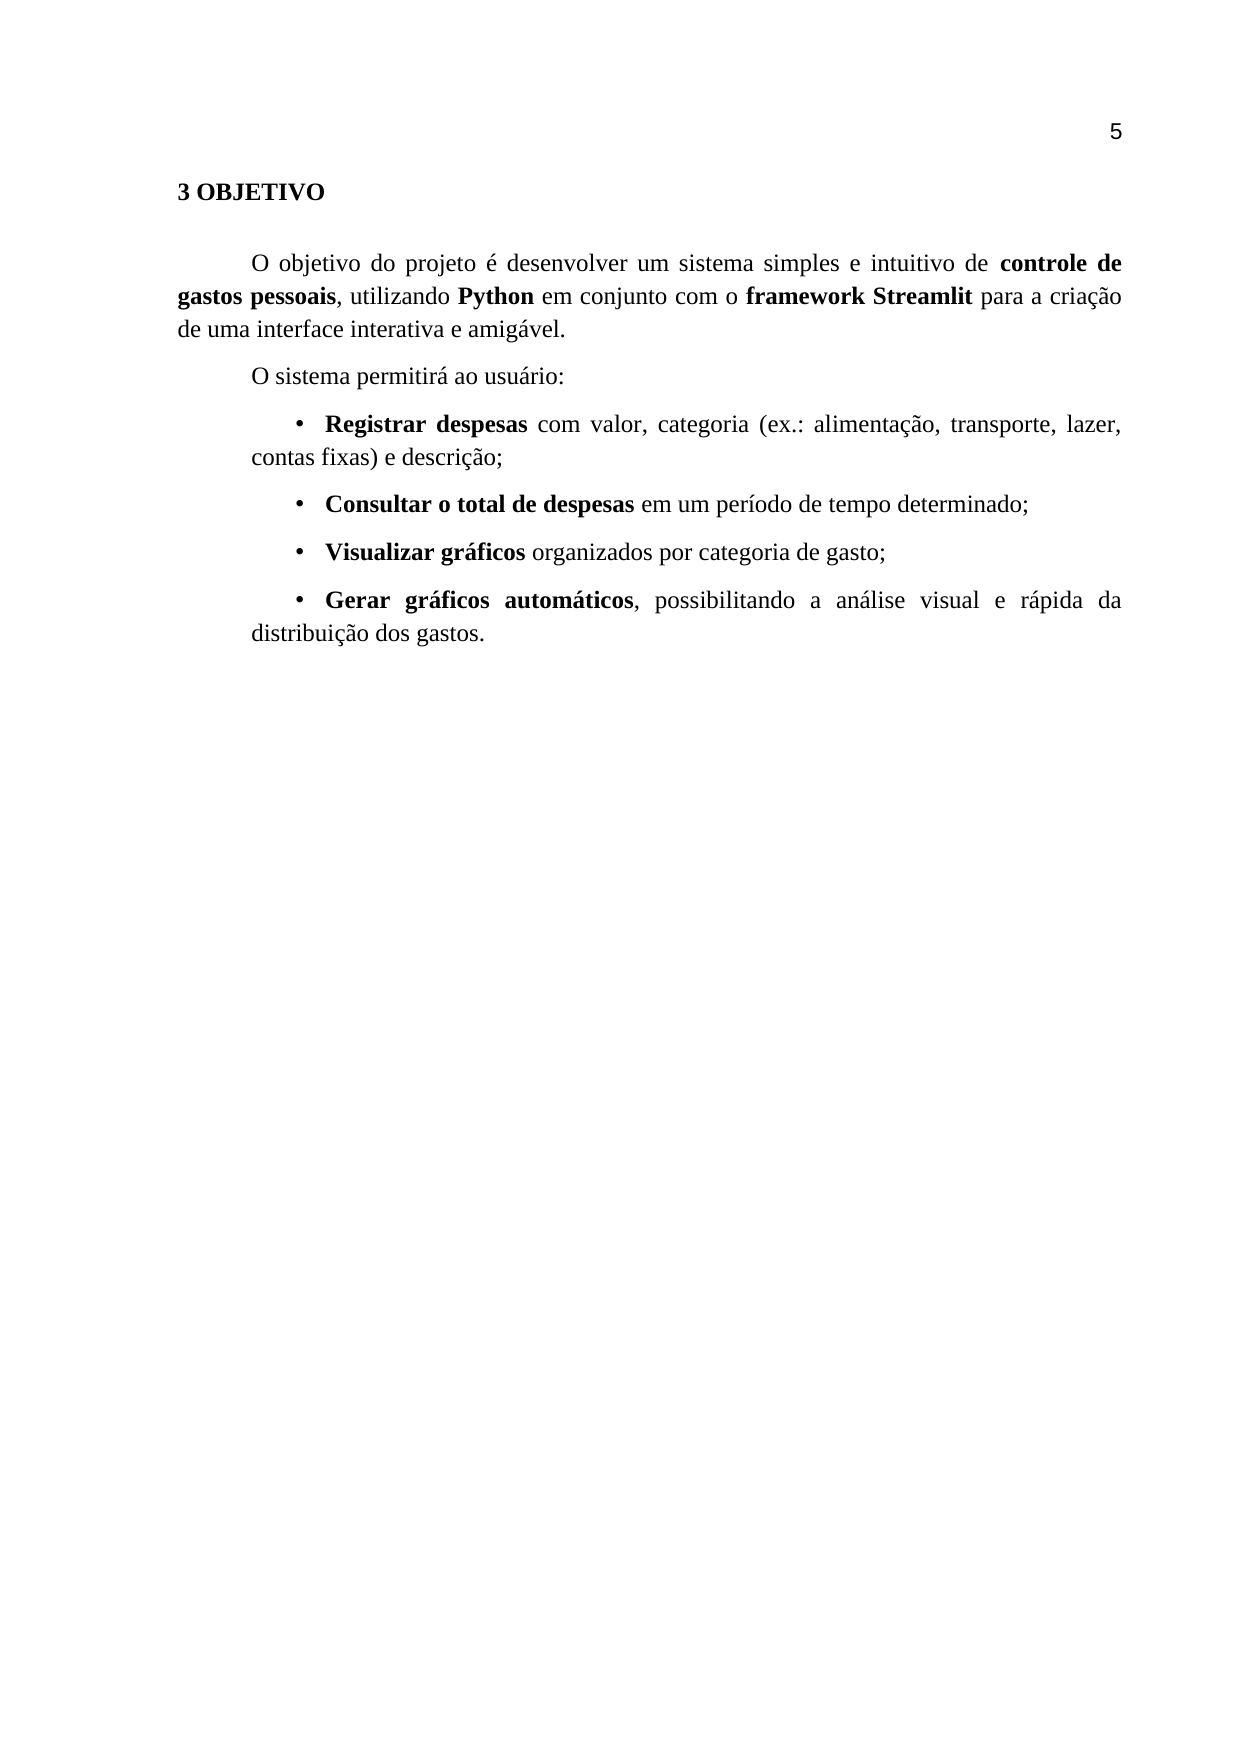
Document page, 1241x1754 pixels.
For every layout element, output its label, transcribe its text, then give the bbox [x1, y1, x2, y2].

subtitle 3 OBJETIVO [177, 177, 1122, 206]
list Consultar o total de despesas em um período de tempo determinado; [222, 489, 1122, 518]
list Registrar despesas com valor, categoria (ex.: alimentação, transporte, lazer, contas fixas) e descrição; [222, 409, 1122, 471]
list Gerar gráficos automáticos, possibilitando a análise visual e rápida da distribuição dos gastos. [222, 585, 1122, 647]
text O objetivo do projeto é desenvolver um sistema simples e intuitivo de controle de gastos pessoais, utilizando Python em conjunto com o framework Streamlit para a criação de uma interface interativa e amigável. [177, 248, 1122, 342]
list Visualizar gráficos organizados por categoria de gasto; [222, 537, 1122, 566]
text O sistema permitirá ao usuário: [177, 361, 1122, 390]
